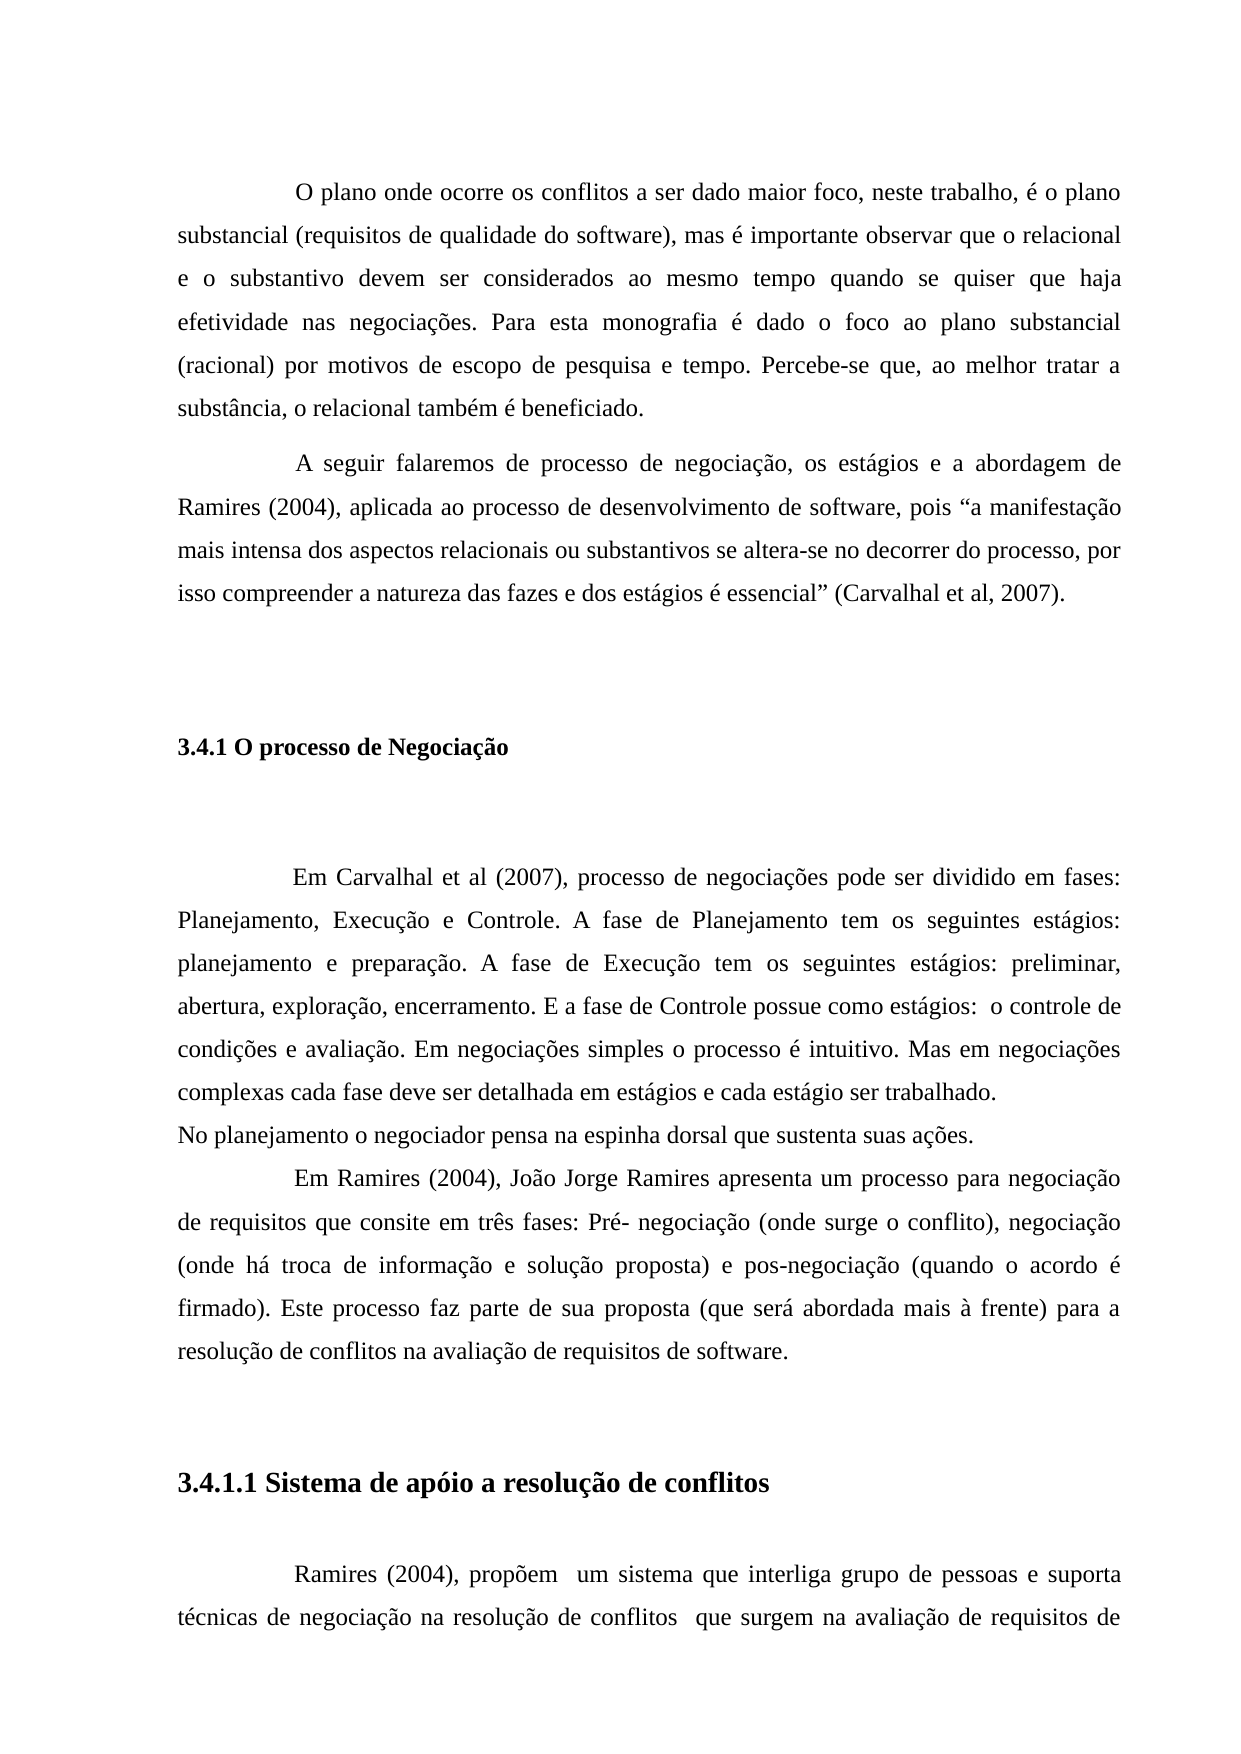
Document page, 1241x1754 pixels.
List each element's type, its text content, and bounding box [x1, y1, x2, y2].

text Ramires (2004), propõem um sistema que interliga grupo de pessoas e suporta técnicas de negociação na resolução de conflitos que surgem na avaliação de requisitos de [177, 1559, 1122, 1631]
text A seguir falaremos de processo de negociação, os estágios e a abordagem de Ramires (2004), aplicada ao processo de desenvolvimento de software, pois “a manifestação mais intensa dos aspectos relacionais ou substantivos se altera-se no decorrer do processo, por isso compreender a natureza das fazes e dos estágios é essencial” (Carvalhal et al, 2007). [177, 448, 1122, 607]
text Em Carvalhal et al (2007), processo de negociações pode ser dividido em fases: Planejamento, Execução e Controle. A fase de Planejamento tem os seguintes estágios: planejamento e preparação. A fase de Execução tem os seguintes estágios: preliminar, abertura, exploração, encerramento. E a fase de Controle possue como estágios: o controle de condições e avaliação. Em negociações simples o processo é intuitivo. Mas em negociações complexas cada fase deve ser detalhada em estágios e cada estágio ser trabalhado. [177, 862, 1122, 1106]
text No planejamento o negociador pensa na espinha dorsal que sustenta suas ações. [177, 1120, 1122, 1149]
text 3.4.1.1 Sistema de apóio a resolução de conflitos [177, 1465, 1122, 1499]
text 3.4.1 O processo de Negociação [177, 732, 1122, 761]
text O plano onde ocorre os conflitos a ser dado maior foco, neste trabalho, é o plano substancial (requisitos de qualidade do software), mas é importante observar que o relacional e o substantivo devem ser considerados ao mesmo tempo quando se quiser que haja efetividade nas negociações. Para esta monografia é dado o foco ao plano substancial (racional) por motivos de escopo de pesquisa e tempo. Percebe-se que, ao melhor tratar a substância, o relacional também é beneficiado. [177, 177, 1122, 422]
text Em Ramires (2004), João Jorge Ramires apresenta um processo para negociação de requisitos que consite em três fases: Pré- negociação (onde surge o conflito), negociação (onde há troca de informação e solução proposta) e pos-negociação (quando o acordo é firmado). Este processo faz parte de sua proposta (que será abordada mais à frente) para a resolução de conflitos na avaliação de requisitos de software. [177, 1163, 1122, 1365]
